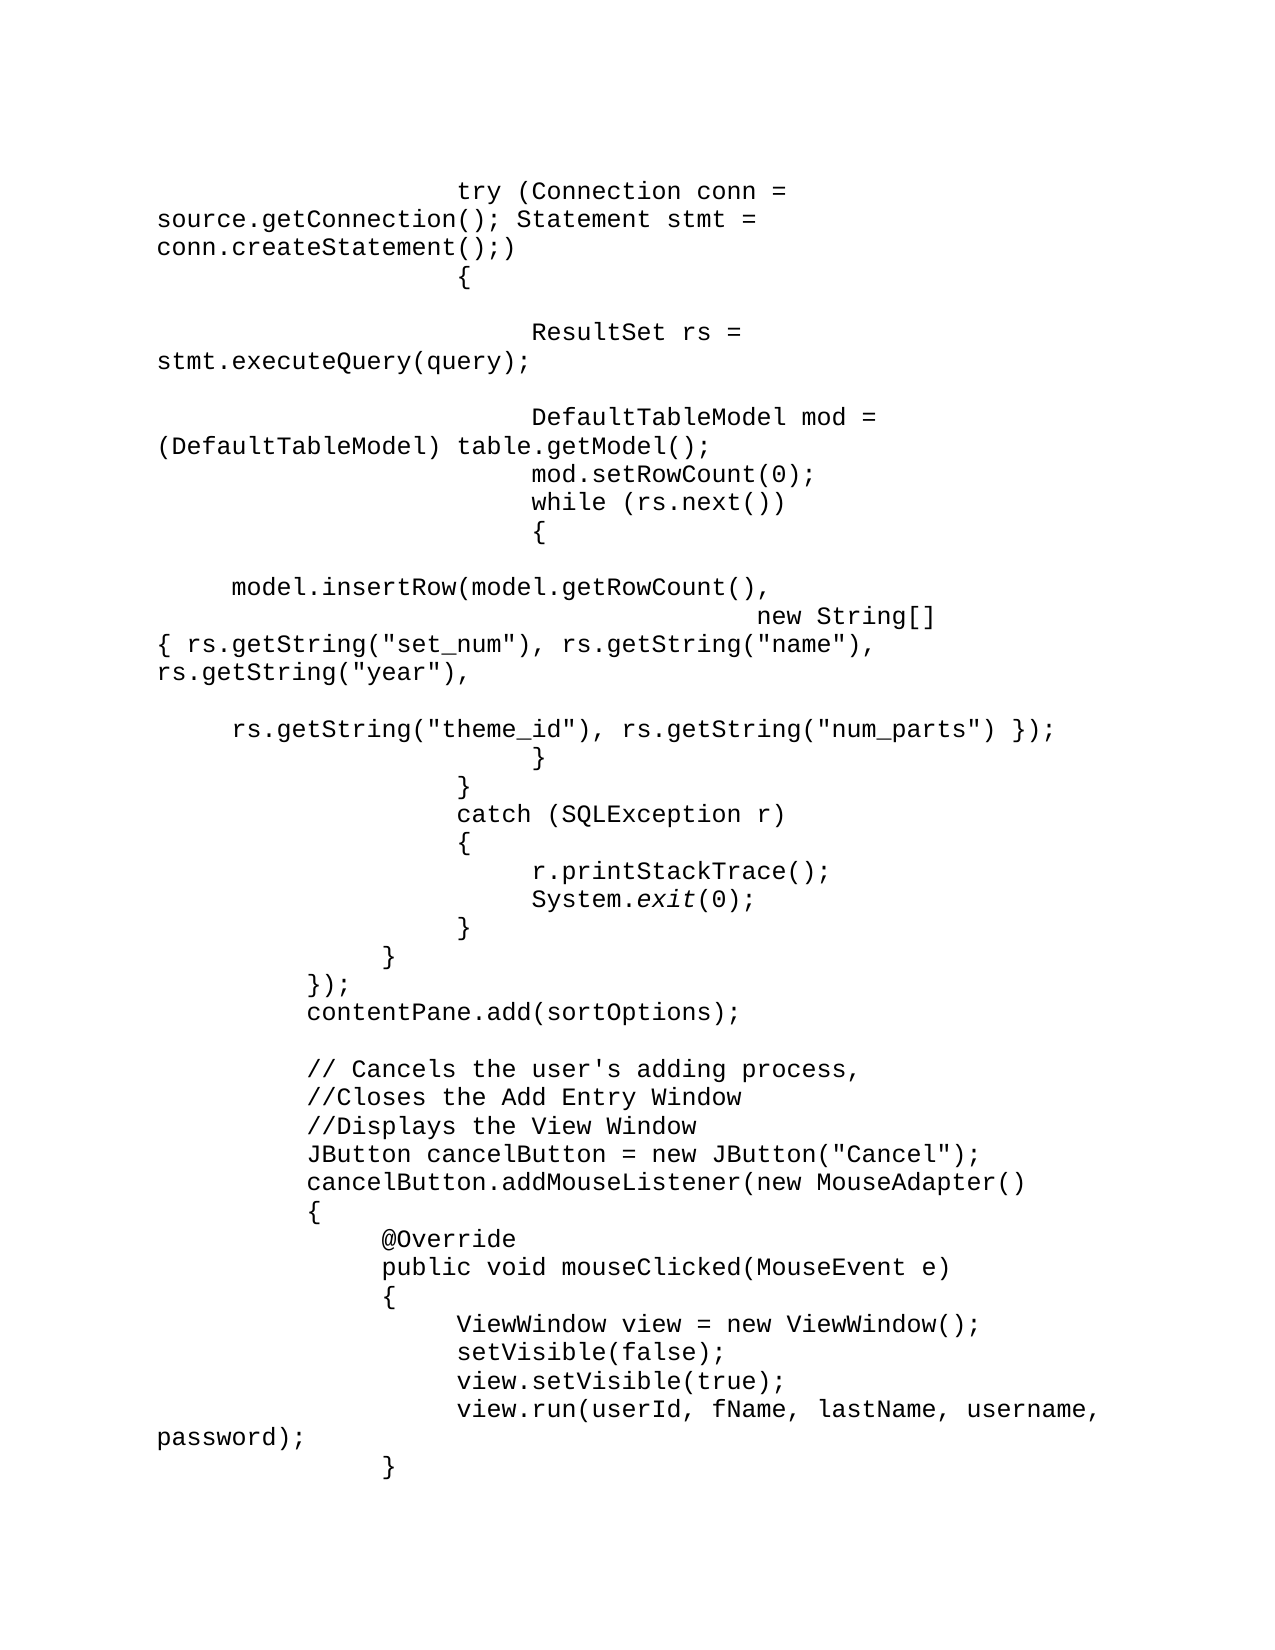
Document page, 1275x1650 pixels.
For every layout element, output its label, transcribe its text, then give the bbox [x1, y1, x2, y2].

text rs.getString("theme_id"), rs.getString("num_parts") }); [156, 688, 1118, 745]
text { [156, 830, 1118, 858]
text view.setVisible(true); [156, 1368, 1118, 1397]
text //Displays the View Window [156, 1113, 1118, 1142]
text cancelButton.addMouseListener(new MouseAdapter() [156, 1170, 1118, 1198]
text { [156, 1198, 1118, 1227]
text { [156, 263, 1118, 292]
text while (rs.next()) [156, 490, 1118, 518]
text } [156, 943, 1118, 972]
text //Closes the Add Entry Window [156, 1085, 1118, 1113]
text { [156, 518, 1118, 547]
text setVisible(false); [156, 1340, 1118, 1368]
text // Cancels the user's adding process, [156, 1057, 1118, 1085]
text DefaultTableModel mod = (DefaultTableModel) table.getModel(); [156, 405, 1118, 462]
text } [156, 1453, 1118, 1482]
text { [156, 1283, 1118, 1312]
text r.printStackTrace(); [156, 858, 1118, 887]
text } [156, 745, 1118, 773]
text public void mouseClicked(MouseEvent e) [156, 1255, 1118, 1283]
text }); [156, 972, 1118, 1000]
text } [156, 773, 1118, 802]
text new String[] { rs.getString("set_num"), rs.getString("name"), rs.getString("year"), [156, 603, 1118, 688]
text mod.setRowCount(0); [156, 462, 1118, 490]
text contentPane.add(sortOptions); [156, 1000, 1118, 1028]
text try (Connection conn = source.getConnection(); Statement stmt = conn.createStatement();) [156, 178, 1118, 263]
text ResultSet rs = stmt.executeQuery(query); [156, 320, 1118, 377]
text ViewWindow view = new ViewWindow(); [156, 1312, 1118, 1340]
text catch (SQLException r) [156, 802, 1118, 830]
text model.insertRow(model.getRowCount(), [156, 547, 1118, 603]
text view.run(userId, fName, lastName, username, password); [156, 1397, 1118, 1453]
text } [156, 915, 1118, 943]
text System.exit(0); [156, 887, 1118, 915]
text @Override [156, 1227, 1118, 1255]
text JButton cancelButton = new JButton("Cancel"); [156, 1142, 1118, 1170]
